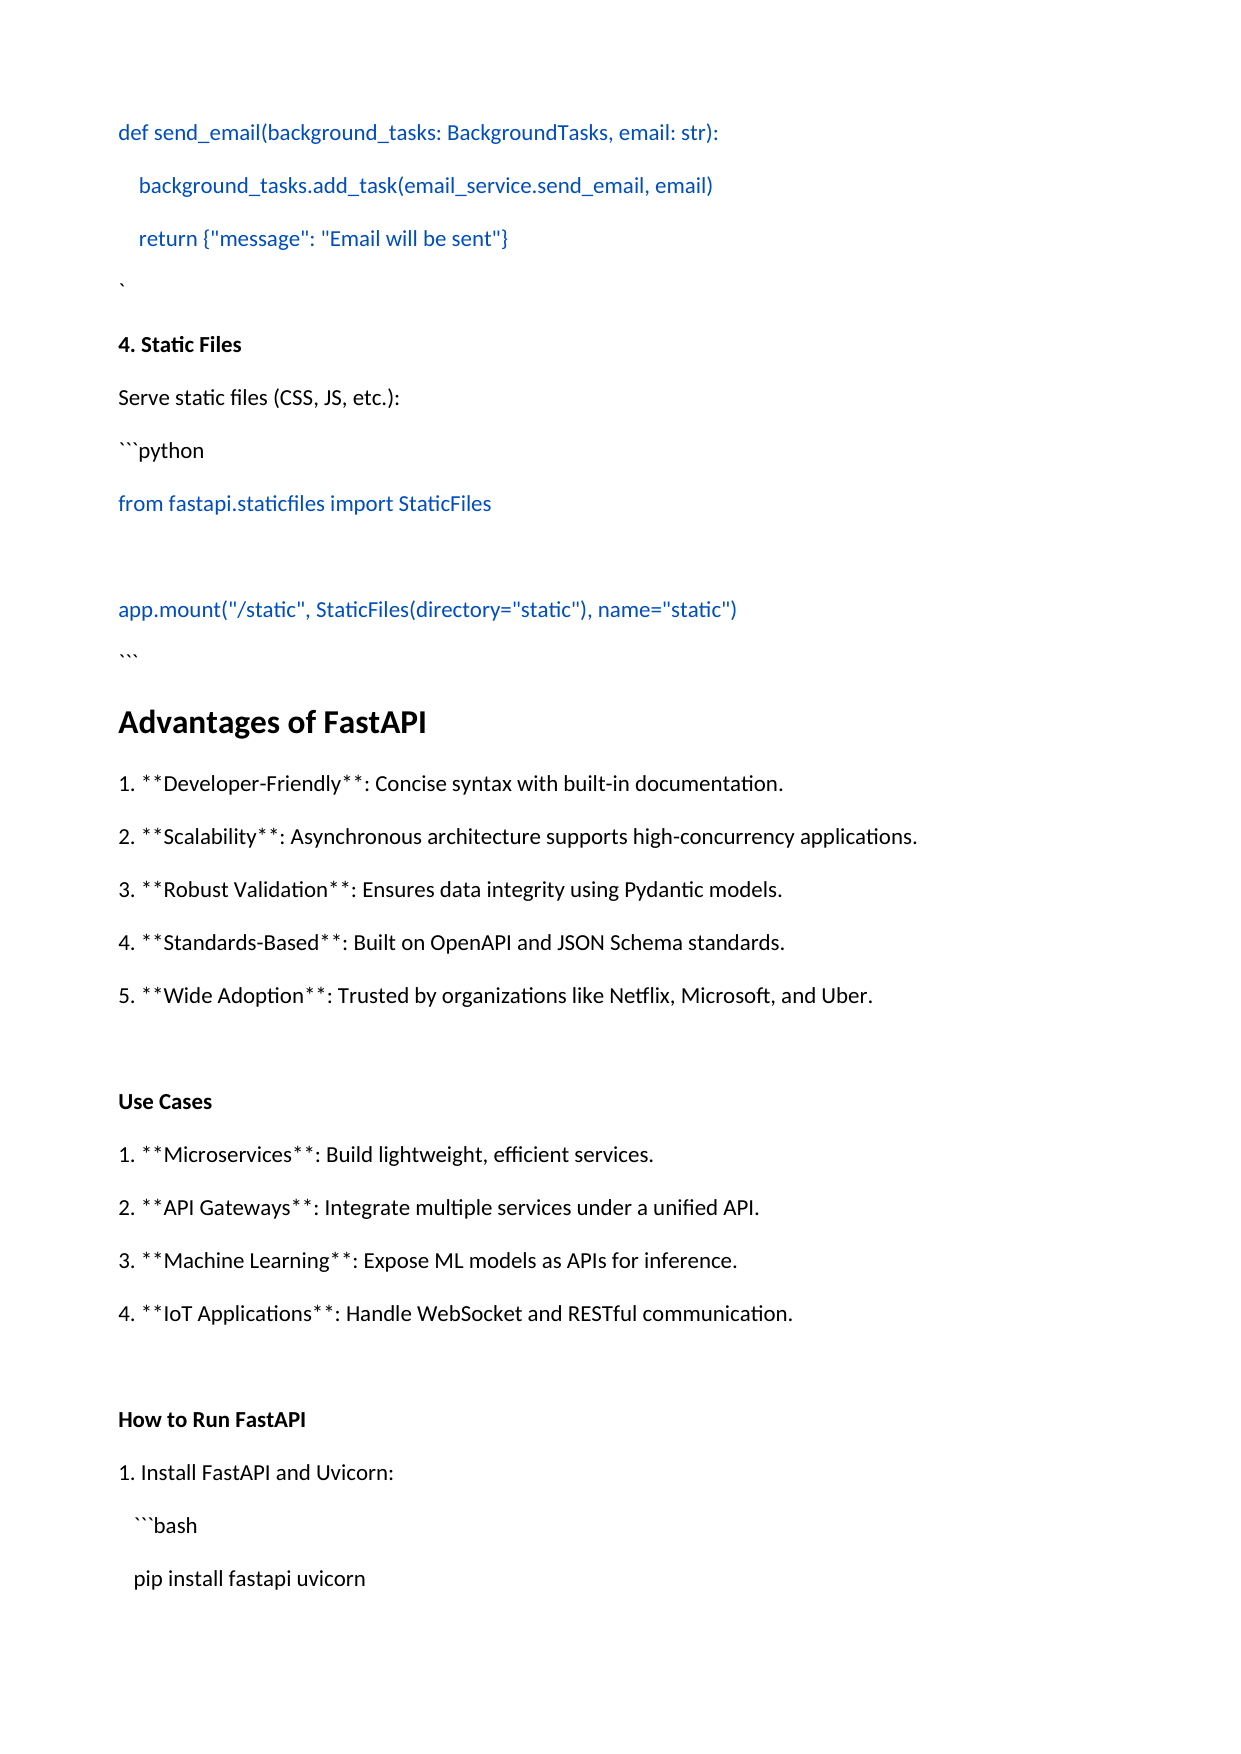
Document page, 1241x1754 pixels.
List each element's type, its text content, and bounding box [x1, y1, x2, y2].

text pip install fastapi uvicorn [118, 1564, 1122, 1592]
text app.mount("/static", StaticFiles(directory="static"), name="static") [118, 595, 1122, 623]
text 1. Install FastAPI and Uvicorn: [118, 1458, 1122, 1486]
text 2. **Scalability**: Asynchronous architecture supports high-concurrency applications. [118, 822, 1122, 850]
text Use Cases [118, 1087, 1122, 1115]
text ```bash [118, 1511, 1122, 1539]
text 2. **API Gateways**: Integrate multiple services under a unified API. [118, 1193, 1122, 1221]
text from fastapi.staticfiles import StaticFiles [118, 489, 1122, 517]
text 3. **Machine Learning**: Expose ML models as APIs for inference. [118, 1246, 1122, 1274]
text 5. **Wide Adoption**: Trusted by organizations like Netflix, Microsoft, and Uber. [118, 981, 1122, 1009]
text 3. **Robust Validation**: Ensures data integrity using Pydantic models. [118, 875, 1122, 903]
text Advantages of FastAPI [118, 701, 1122, 742]
text ``` [118, 648, 1122, 676]
text 4. Static Files [118, 330, 1122, 358]
text 4. **IoT Applications**: Handle WebSocket and RESTful communication. [118, 1299, 1122, 1327]
text background_tasks.add_task(email_service.send_email, email) [118, 171, 1122, 199]
text How to Run FastAPI [118, 1405, 1122, 1433]
text 1. **Developer-Friendly**: Concise syntax with built-in documentation. [118, 769, 1122, 797]
text ```python [118, 436, 1122, 464]
text def send_email(background_tasks: BackgroundTasks, email: str): [118, 118, 1122, 146]
text 4. **Standards-Based**: Built on OpenAPI and JSON Schema standards. [118, 928, 1122, 956]
text ` [118, 277, 1122, 305]
text return {"message": "Email will be sent"} [118, 224, 1122, 252]
text Serve static files (CSS, JS, etc.): [118, 383, 1122, 411]
text 1. **Microservices**: Build lightweight, efficient services. [118, 1140, 1122, 1168]
